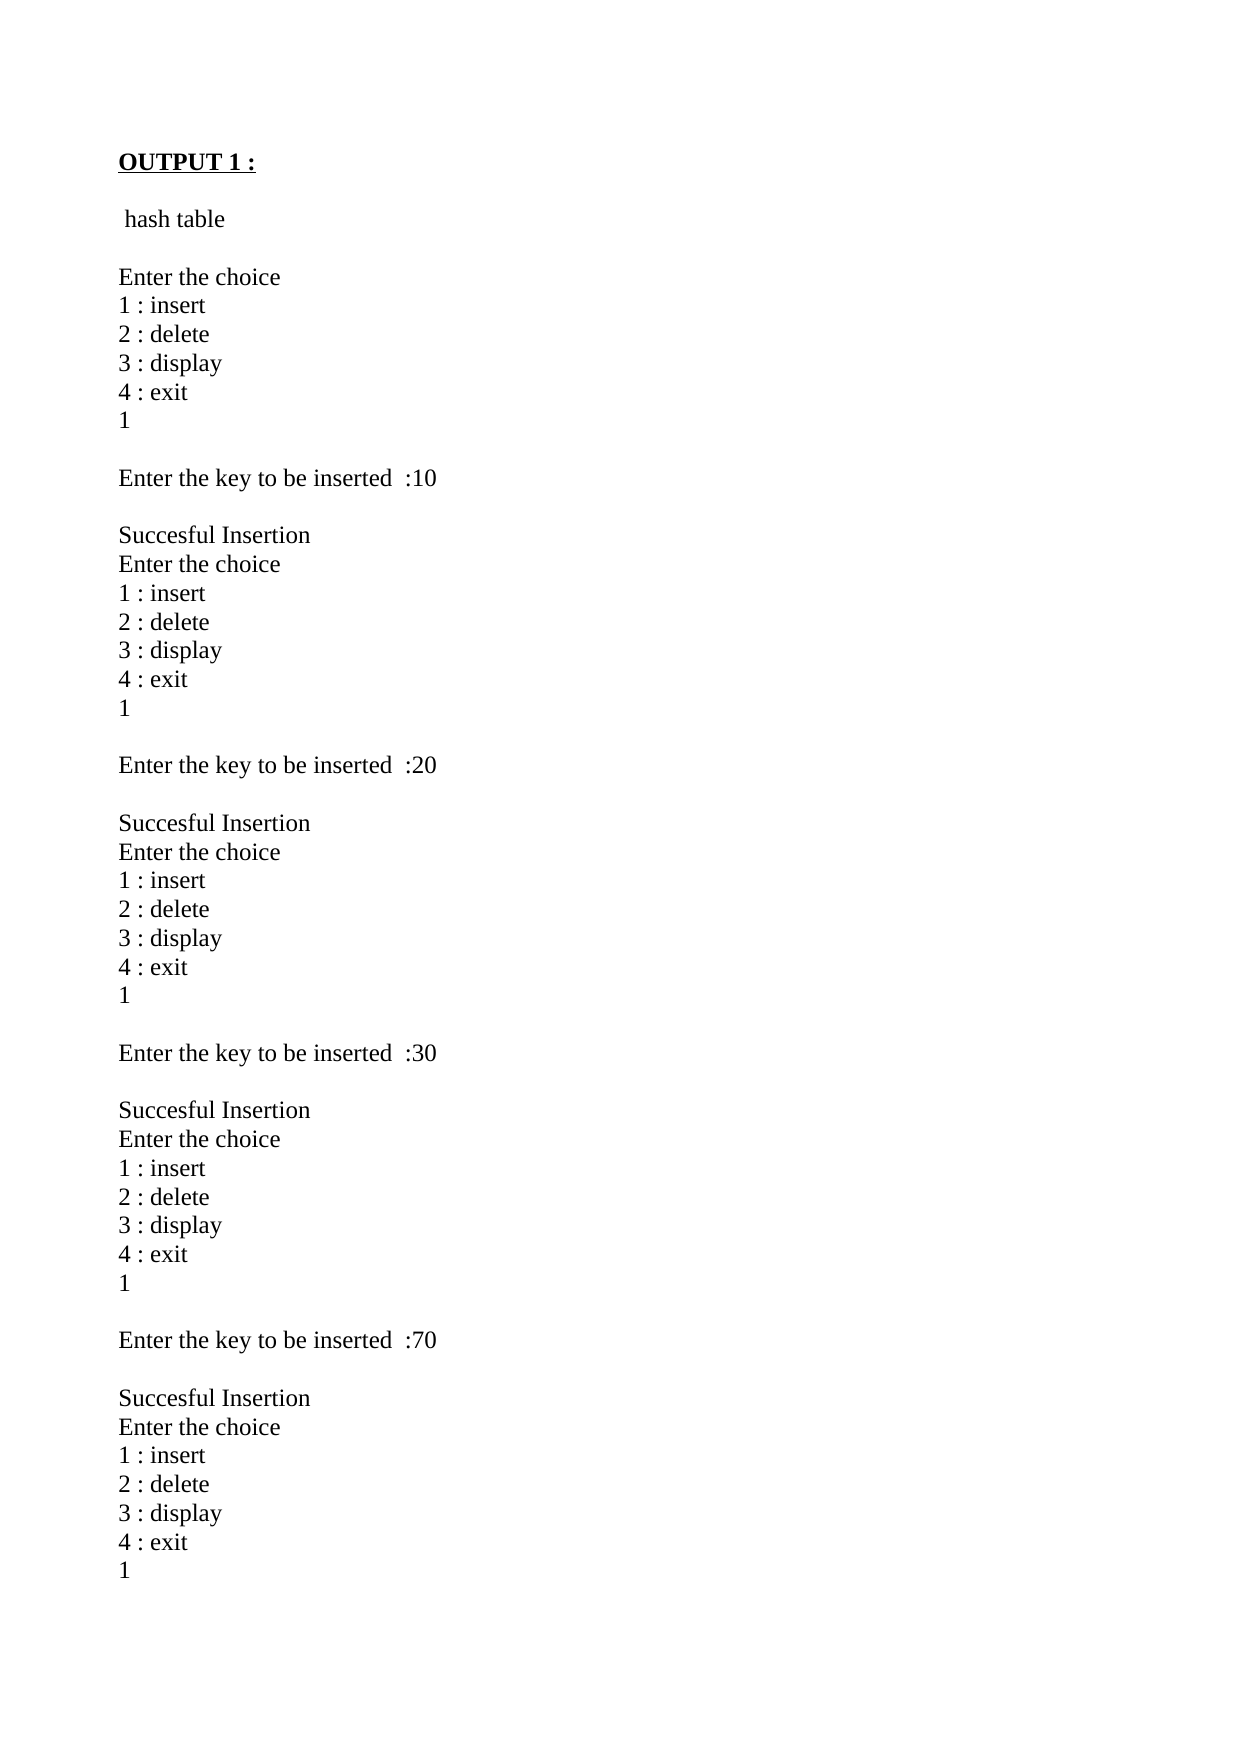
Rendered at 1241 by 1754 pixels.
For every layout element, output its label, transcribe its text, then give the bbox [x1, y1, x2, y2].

text hash table [118, 204, 1122, 233]
text OUTPUT 1 : [118, 147, 1122, 176]
text 4 : exit [118, 1239, 1122, 1268]
text Enter the key to be inserted :70 [118, 1326, 1122, 1354]
text 4 : exit [118, 1527, 1122, 1556]
text Enter the choice [118, 262, 1122, 291]
text 1 : insert [118, 1153, 1122, 1182]
text 1 [118, 1268, 1122, 1297]
text 1 : insert [118, 578, 1122, 607]
text Succesful Insertion [118, 1096, 1122, 1124]
text Succesful Insertion [118, 521, 1122, 549]
text Enter the choice [118, 1124, 1122, 1153]
text 1 : insert [118, 866, 1122, 894]
text Enter the choice [118, 1412, 1122, 1441]
text 1 : insert [118, 291, 1122, 319]
text 3 : display [118, 348, 1122, 377]
text Succesful Insertion [118, 1383, 1122, 1412]
text 1 [118, 693, 1122, 722]
text 4 : exit [118, 664, 1122, 693]
text Enter the choice [118, 837, 1122, 866]
text 1 [118, 406, 1122, 434]
text 3 : display [118, 1498, 1122, 1527]
text 1 : insert [118, 1441, 1122, 1469]
text 4 : exit [118, 952, 1122, 981]
text 1 [118, 981, 1122, 1009]
text Enter the key to be inserted :30 [118, 1038, 1122, 1067]
text 3 : display [118, 923, 1122, 952]
text Succesful Insertion [118, 808, 1122, 837]
text 3 : display [118, 636, 1122, 664]
text 2 : delete [118, 607, 1122, 636]
text Enter the choice [118, 549, 1122, 578]
text 3 : display [118, 1211, 1122, 1239]
text 1 [118, 1556, 1122, 1584]
text 4 : exit [118, 377, 1122, 406]
text 2 : delete [118, 1469, 1122, 1498]
text 2 : delete [118, 894, 1122, 923]
text Enter the key to be inserted :10 [118, 463, 1122, 492]
text 2 : delete [118, 1182, 1122, 1211]
text 2 : delete [118, 319, 1122, 348]
text Enter the key to be inserted :20 [118, 751, 1122, 779]
